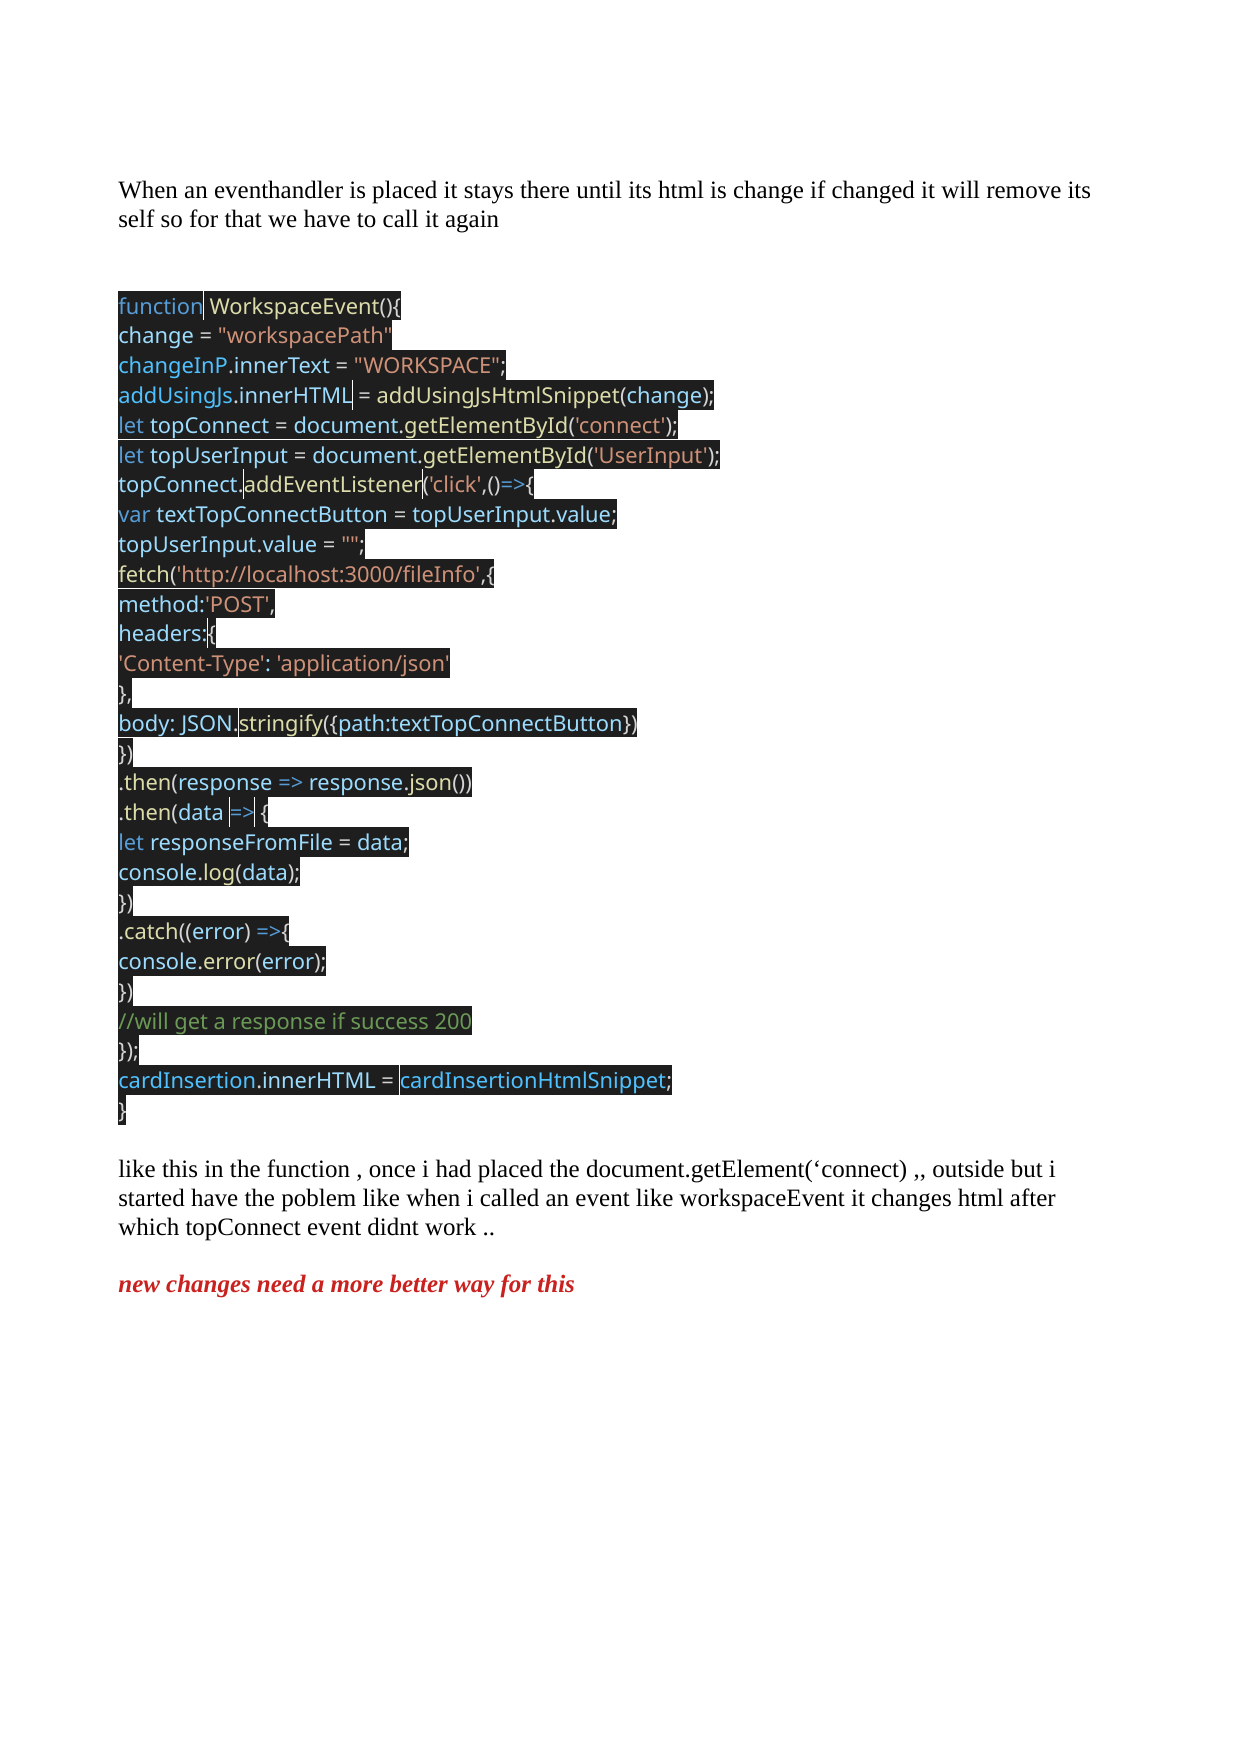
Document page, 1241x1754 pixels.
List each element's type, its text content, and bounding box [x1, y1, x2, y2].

text fetch('http://localhost:3000/fileInfo',{ [118, 559, 1122, 588]
text function WorkspaceEvent(){ [118, 291, 1122, 320]
text let topUserInput = document.getElementById('UserInput'); [118, 439, 1122, 469]
text .then(data => { [118, 797, 1122, 827]
text .catch((error) =>{ [118, 916, 1122, 946]
text } [118, 1095, 1122, 1125]
text cardInsertion.innerHTML = cardInsertionHtmlSnippet; [118, 1065, 1122, 1095]
text let topConnect = document.getElementById('connect'); [118, 410, 1122, 439]
text }, [118, 678, 1122, 708]
text body: JSON.stringify({path:textTopConnectButton}) [118, 708, 1122, 737]
text headers:{ [118, 618, 1122, 648]
text topConnect.addEventListener('click',()=>{ [118, 469, 1122, 499]
text }) [118, 737, 1122, 767]
text addUsingJs.innerHTML = addUsingJsHtmlSnippet(change); [118, 380, 1122, 410]
text method:'POST', [118, 588, 1122, 618]
text //will get a response if success 200 [118, 1006, 1122, 1035]
text console.error(error); [118, 946, 1122, 976]
text 'Content-Type': 'application/json' [118, 648, 1122, 678]
text change = "workspacePath" [118, 320, 1122, 350]
text }); [118, 1035, 1122, 1065]
text }) [118, 886, 1122, 916]
text }) [118, 976, 1122, 1006]
text var textTopConnectButton = topUserInput.value; [118, 499, 1122, 529]
text .then(response => response.json()) [118, 767, 1122, 797]
text new changes need a more better way for this [118, 1269, 1122, 1298]
text console.log(data); [118, 857, 1122, 886]
text When an eventhandler is placed it stays there until its html is change if changed it will remove its self so for that we have to call it again [118, 176, 1122, 233]
text let responseFromFile = data; [118, 827, 1122, 857]
text changeInP.innerText = "WORKSPACE"; [118, 350, 1122, 380]
text like this in the function , once i had placed the document.getElement(‘connect) ,, outside but i started have the poblem like when i called an event like workspaceEvent it changes html after which topConnect event didnt work .. [118, 1154, 1122, 1241]
text topUserInput.value = ""; [118, 529, 1122, 559]
